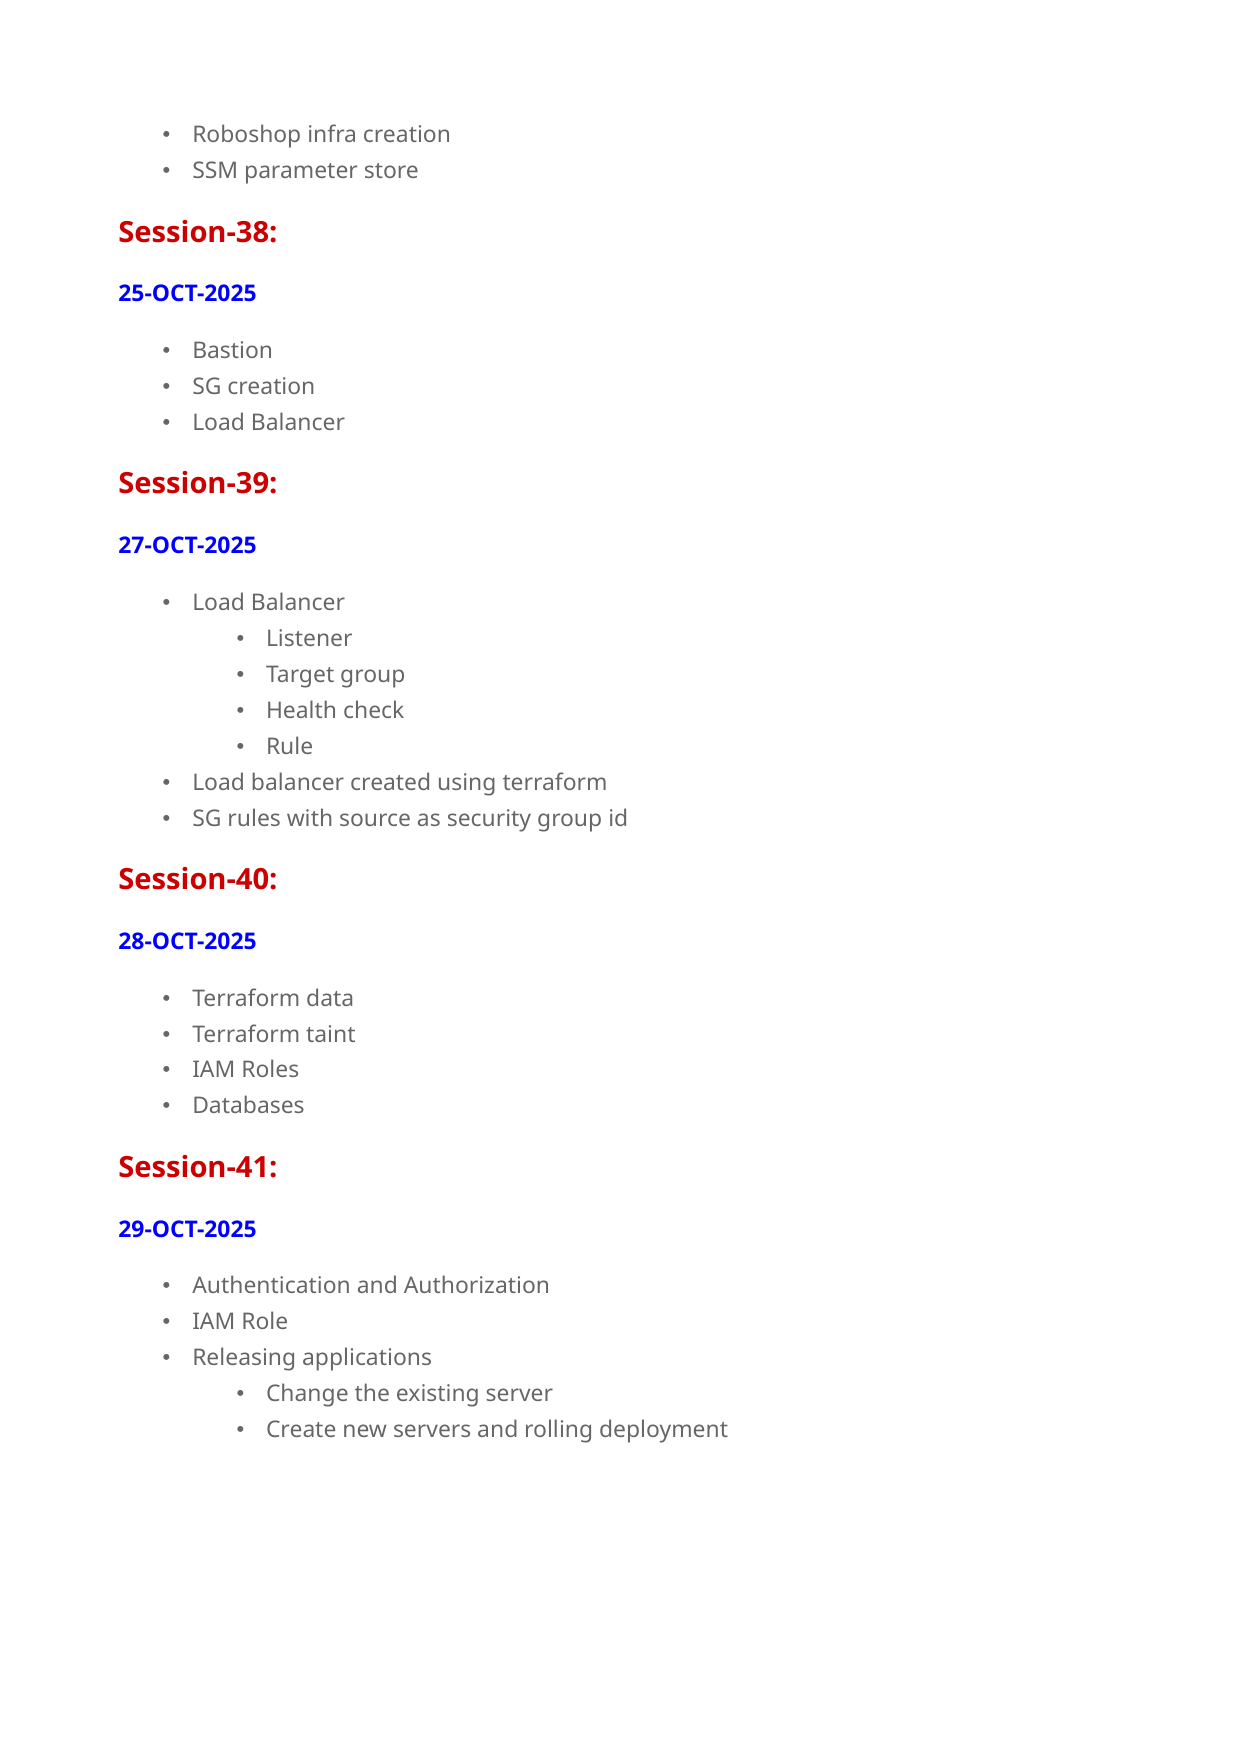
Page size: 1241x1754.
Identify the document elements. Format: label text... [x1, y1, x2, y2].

text Session-41: [118, 1146, 1122, 1186]
list SSM parameter store [162, 154, 1122, 185]
list Create new servers and rolling deployment [236, 1413, 1122, 1444]
list SG rules with source as security group id [162, 802, 1122, 833]
list Load balancer created using terraform [162, 766, 1122, 797]
list Change the existing server [236, 1377, 1122, 1408]
list IAM Role [162, 1305, 1122, 1337]
list Load Balancer [162, 586, 1122, 617]
list IAM Roles [162, 1053, 1122, 1085]
text Session-39: [118, 463, 1122, 502]
text Session-38: [118, 211, 1122, 251]
text Session-40: [118, 858, 1122, 898]
list Databases [162, 1089, 1122, 1121]
list Bastion [162, 334, 1122, 365]
text 25-OCT-2025 [118, 277, 1122, 308]
list Roboshop infra creation [162, 118, 1122, 149]
list Authentication and Authorization [162, 1269, 1122, 1301]
list Target group [236, 658, 1122, 689]
list Listener [236, 622, 1122, 653]
list Releasing applications [162, 1341, 1122, 1372]
text 29-OCT-2025 [118, 1213, 1122, 1244]
list Load Balancer [162, 406, 1122, 437]
list SG creation [162, 370, 1122, 401]
text 28-OCT-2025 [118, 925, 1122, 956]
list Terraform taint [162, 1017, 1122, 1049]
list Health check [236, 694, 1122, 725]
text 27-OCT-2025 [118, 529, 1122, 560]
list Rule [236, 730, 1122, 761]
list Terraform data [162, 982, 1122, 1013]
